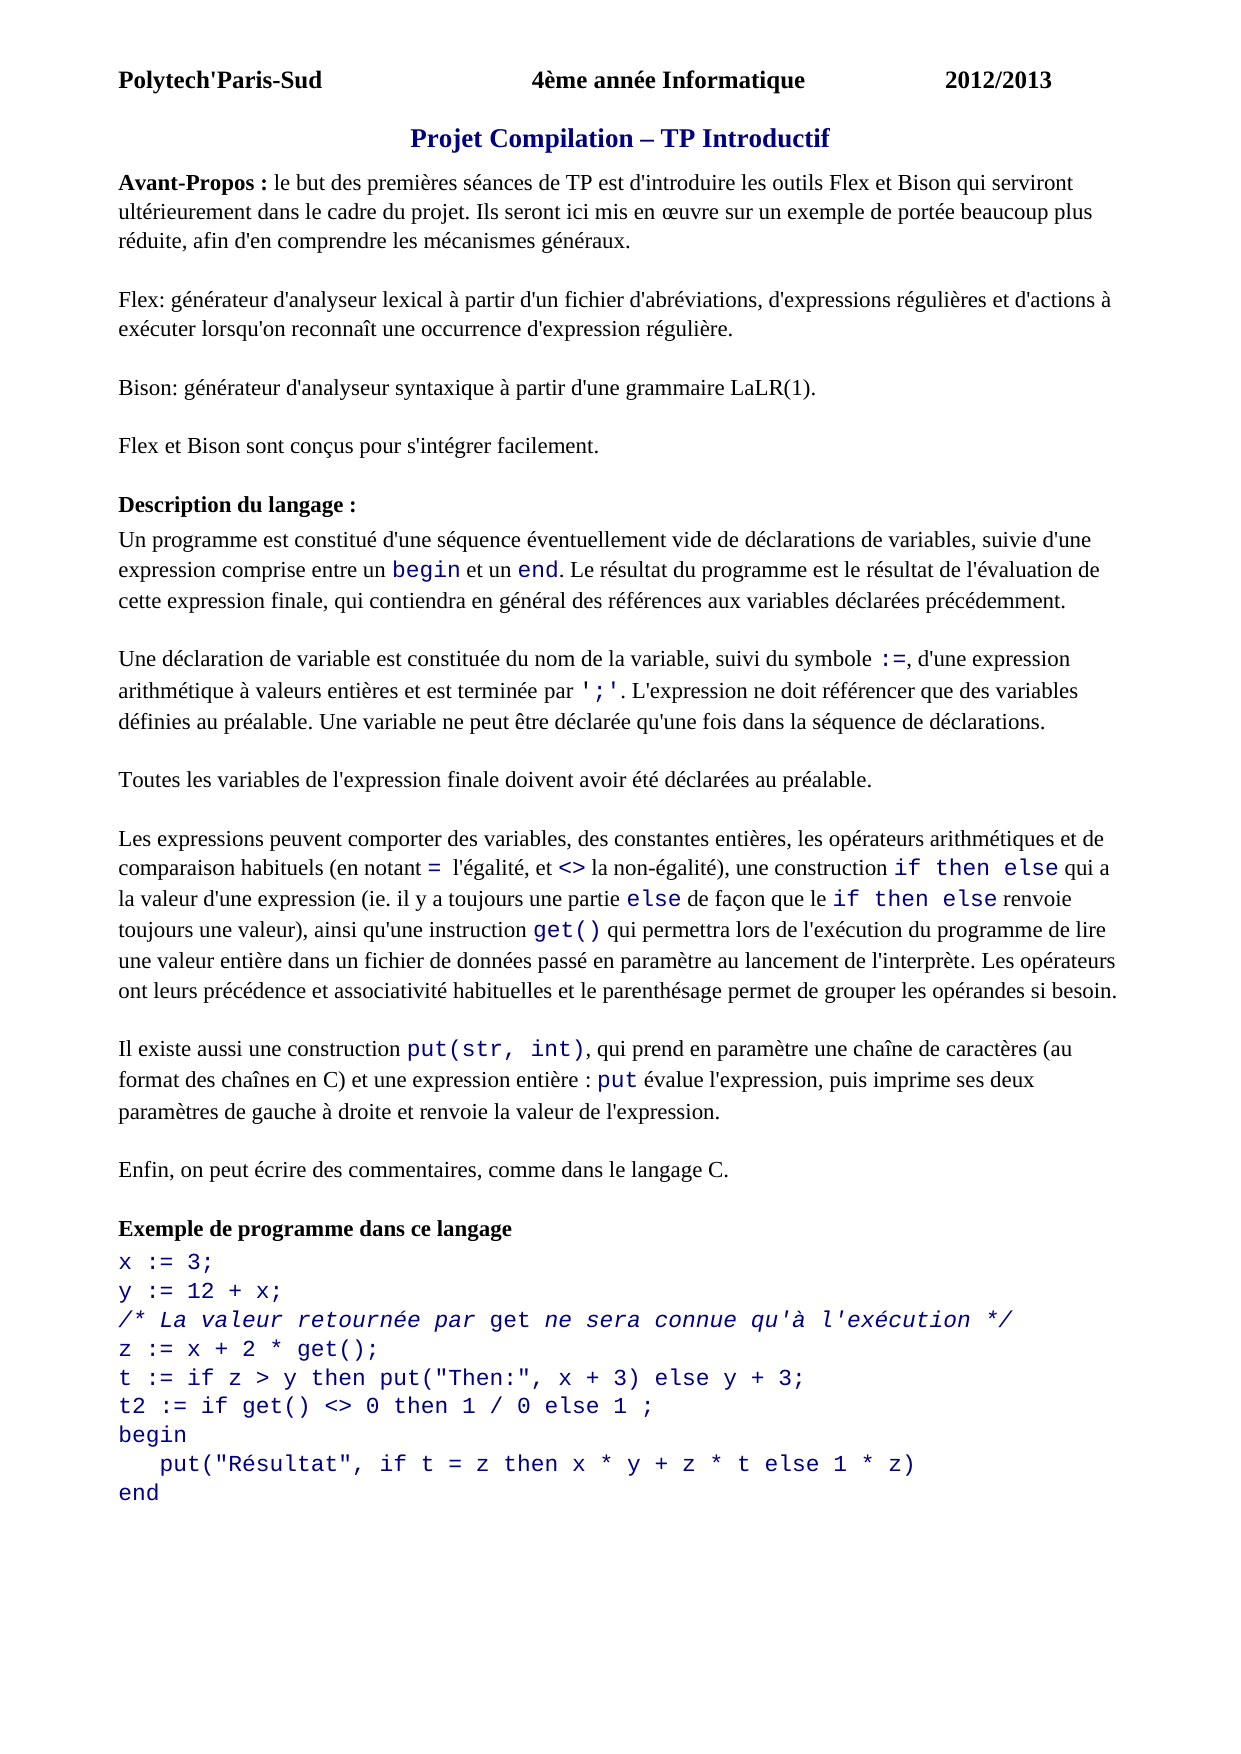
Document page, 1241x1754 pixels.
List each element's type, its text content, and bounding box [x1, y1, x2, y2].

text Toutes les variables de l'expression finale doivent avoir été déclarées au préalable. [118, 766, 1122, 793]
text Il existe aussi une construction put(str, int), qui prend en paramètre une chaîne de caractères (au format des chaînes en C) et une expression entière : put évalue l'expression, puis imprime ses deux paramètres de gauche à droite et renvoie la valeur de l'expression. [118, 1035, 1122, 1124]
text Avant-Propos : le but des premières séances de TP est d'introduire les outils Flex et Bison qui serviront ultérieurement dans le cadre du projet. Ils seront ici mis en œuvre sur un exemple de portée beaucoup plus réduite, afin d'en comprendre les mécanismes généraux. [118, 169, 1122, 254]
text y := 12 + x; [118, 1279, 1122, 1305]
text t2 := if get() <> 0 then 1 / 0 else 1 ; [118, 1395, 1122, 1421]
subtitle Description du langage : [118, 491, 1122, 517]
text Flex et Bison sont conçus pour s'intégrer facilement. [118, 432, 1122, 459]
text begin [118, 1424, 1122, 1449]
text put("Résultat", if t = z then x * y + z * t else 1 * z) [118, 1452, 1122, 1478]
text Flex: générateur d'analyseur lexical à partir d'un fichier d'abréviations, d'expressions régulières et d'actions à exécuter lorsqu'on reconnaît une occurrence d'expression régulière. [118, 286, 1122, 342]
text Polytech'Paris-Sud 4ème année Informatique 2012/2013 [118, 66, 1122, 94]
text end [118, 1481, 1122, 1507]
text Un programme est constitué d'une séquence éventuellement vide de déclarations de variables, suivie d'une expression comprise entre un begin et un end. Le résultat du programme est le résultat de l'évaluation de cette expression finale, qui contiendra en général des références aux variables déclarées précédemment. [118, 527, 1122, 613]
subtitle Exemple de programme dans ce langage [118, 1215, 1122, 1241]
text Une déclaration de variable est constituée du nom de la variable, suivi du symbole :=, d'une expression arithmétique à valeurs entières et est terminée par ';'. L'expression ne doit référencer que des variables définies au préalable. Une variable ne peut être déclarée qu'une fois dans la séquence de déclarations. [118, 646, 1122, 734]
text t := if z > y then put("Then:", x + 3) else y + 3; [118, 1366, 1122, 1392]
text Enfin, on peut écrire des commentaires, comme dans le langage C. [118, 1156, 1122, 1183]
text /* La valeur retournée par get ne sera connue qu'à l'exécution */ [118, 1308, 1122, 1334]
text x := 3; [118, 1251, 1122, 1276]
subtitle Projet Compilation – TP Introductif [118, 122, 1122, 153]
text Bison: générateur d'analyseur syntaxique à partir d'une grammaire LaLR(1). [118, 374, 1122, 400]
text Les expressions peuvent comporter des variables, des constantes entières, les opérateurs arithmétiques et de comparaison habituels (en notant = l'égalité, et <> la non-égalité), une construction if then else qui a la valeur d'une expression (ie. il y a toujours une partie else de façon que le if then else renvoie toujours une valeur), ainsi qu'une instruction get() qui permettra lors de l'exécution du programme de lire une valeur entière dans un fichier de données passé en paramètre au lancement de l'interprète. Les opérateurs ont leurs précédence et associativité habituelles et le parenthésage permet de grouper les opérandes si besoin. [118, 825, 1122, 1003]
text z := x + 2 * get(); [118, 1337, 1122, 1363]
